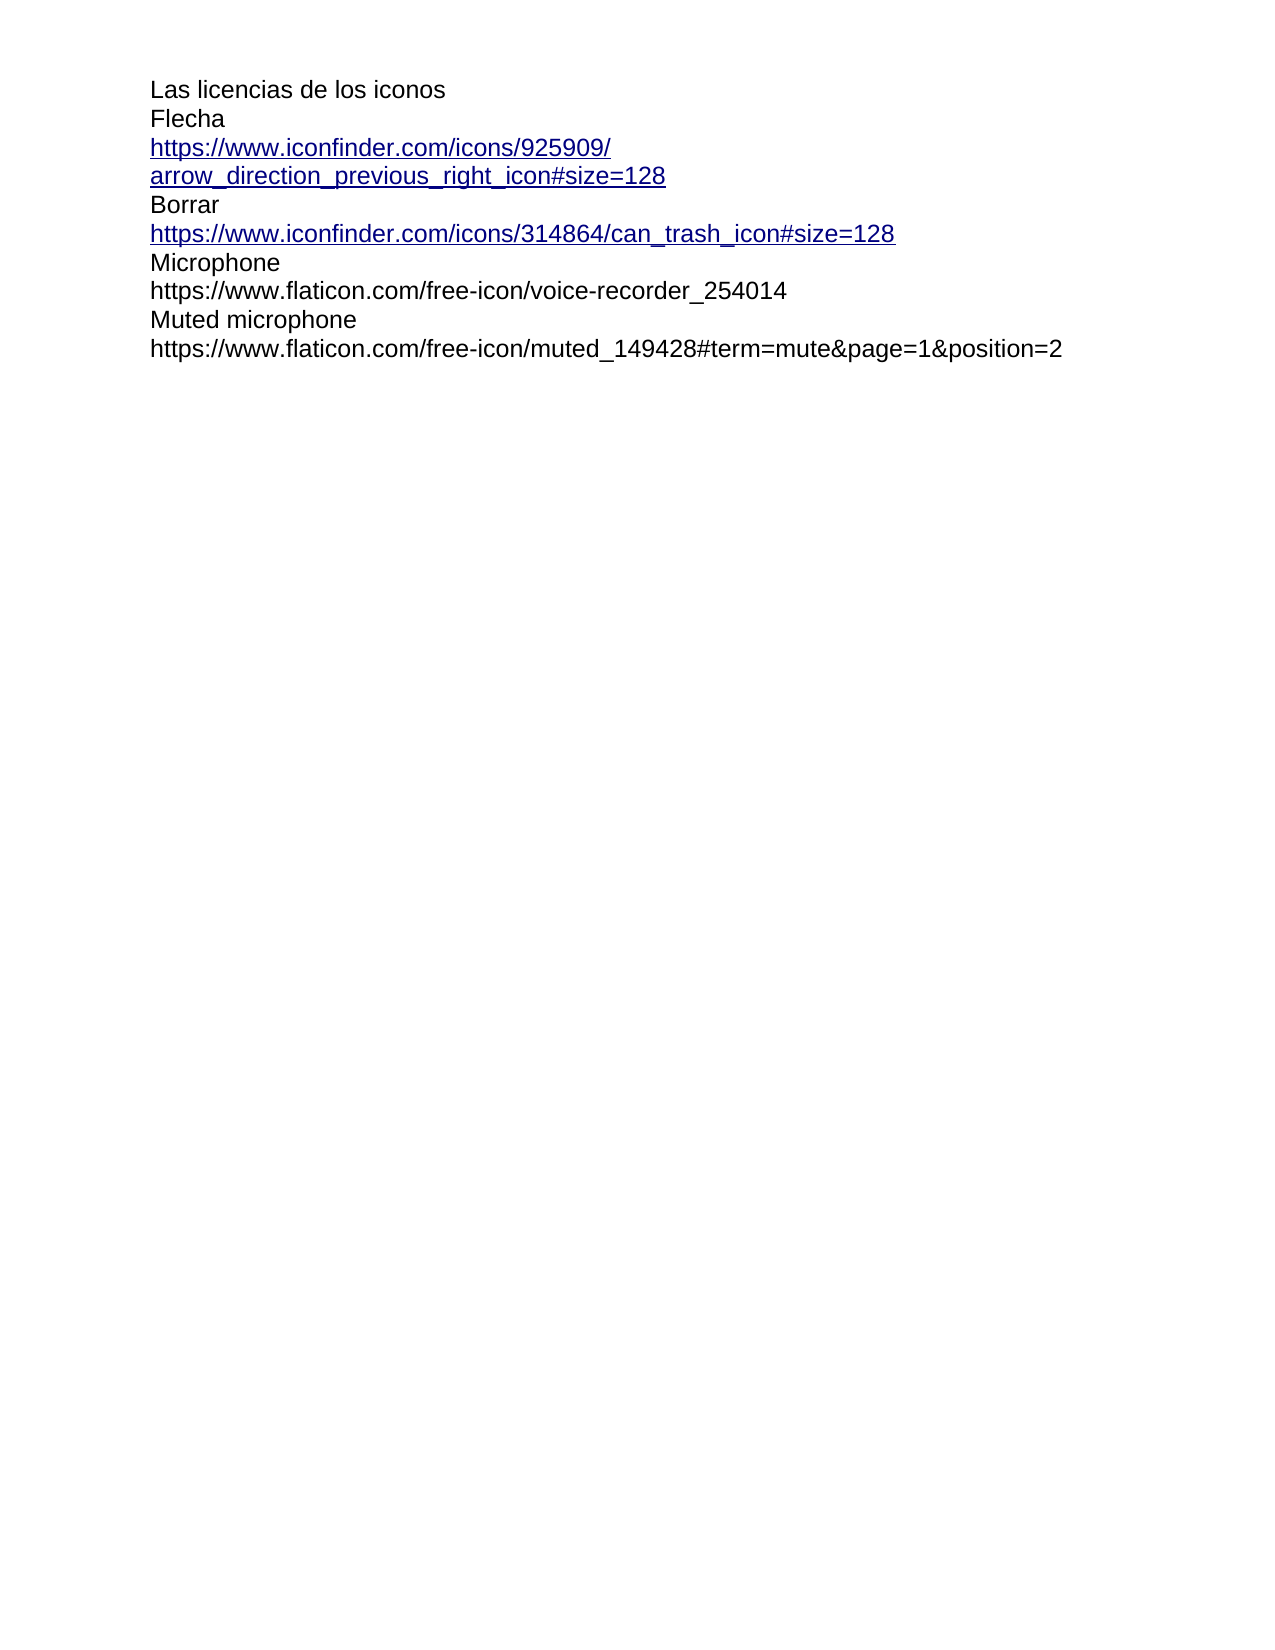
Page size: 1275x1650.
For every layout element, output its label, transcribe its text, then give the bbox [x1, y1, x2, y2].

text Flecha [150, 104, 1125, 132]
text Las licencias de los iconos [150, 75, 1125, 104]
text https://www.flaticon.com/free-icon/voice-recorder_254014 [150, 276, 1125, 305]
text https://www.flaticon.com/free-icon/muted_149428#term=mute&page=1&position=2 [150, 334, 1125, 362]
text Borrar [150, 190, 1125, 219]
text Microphone [150, 247, 1125, 276]
text https://www.iconfinder.com/icons/925909/arrow_direction_previous_right_icon#size=128 [150, 132, 1125, 190]
text Muted microphone [150, 305, 1125, 334]
text https://www.iconfinder.com/icons/314864/can_trash_icon#size=128 [150, 219, 1125, 247]
